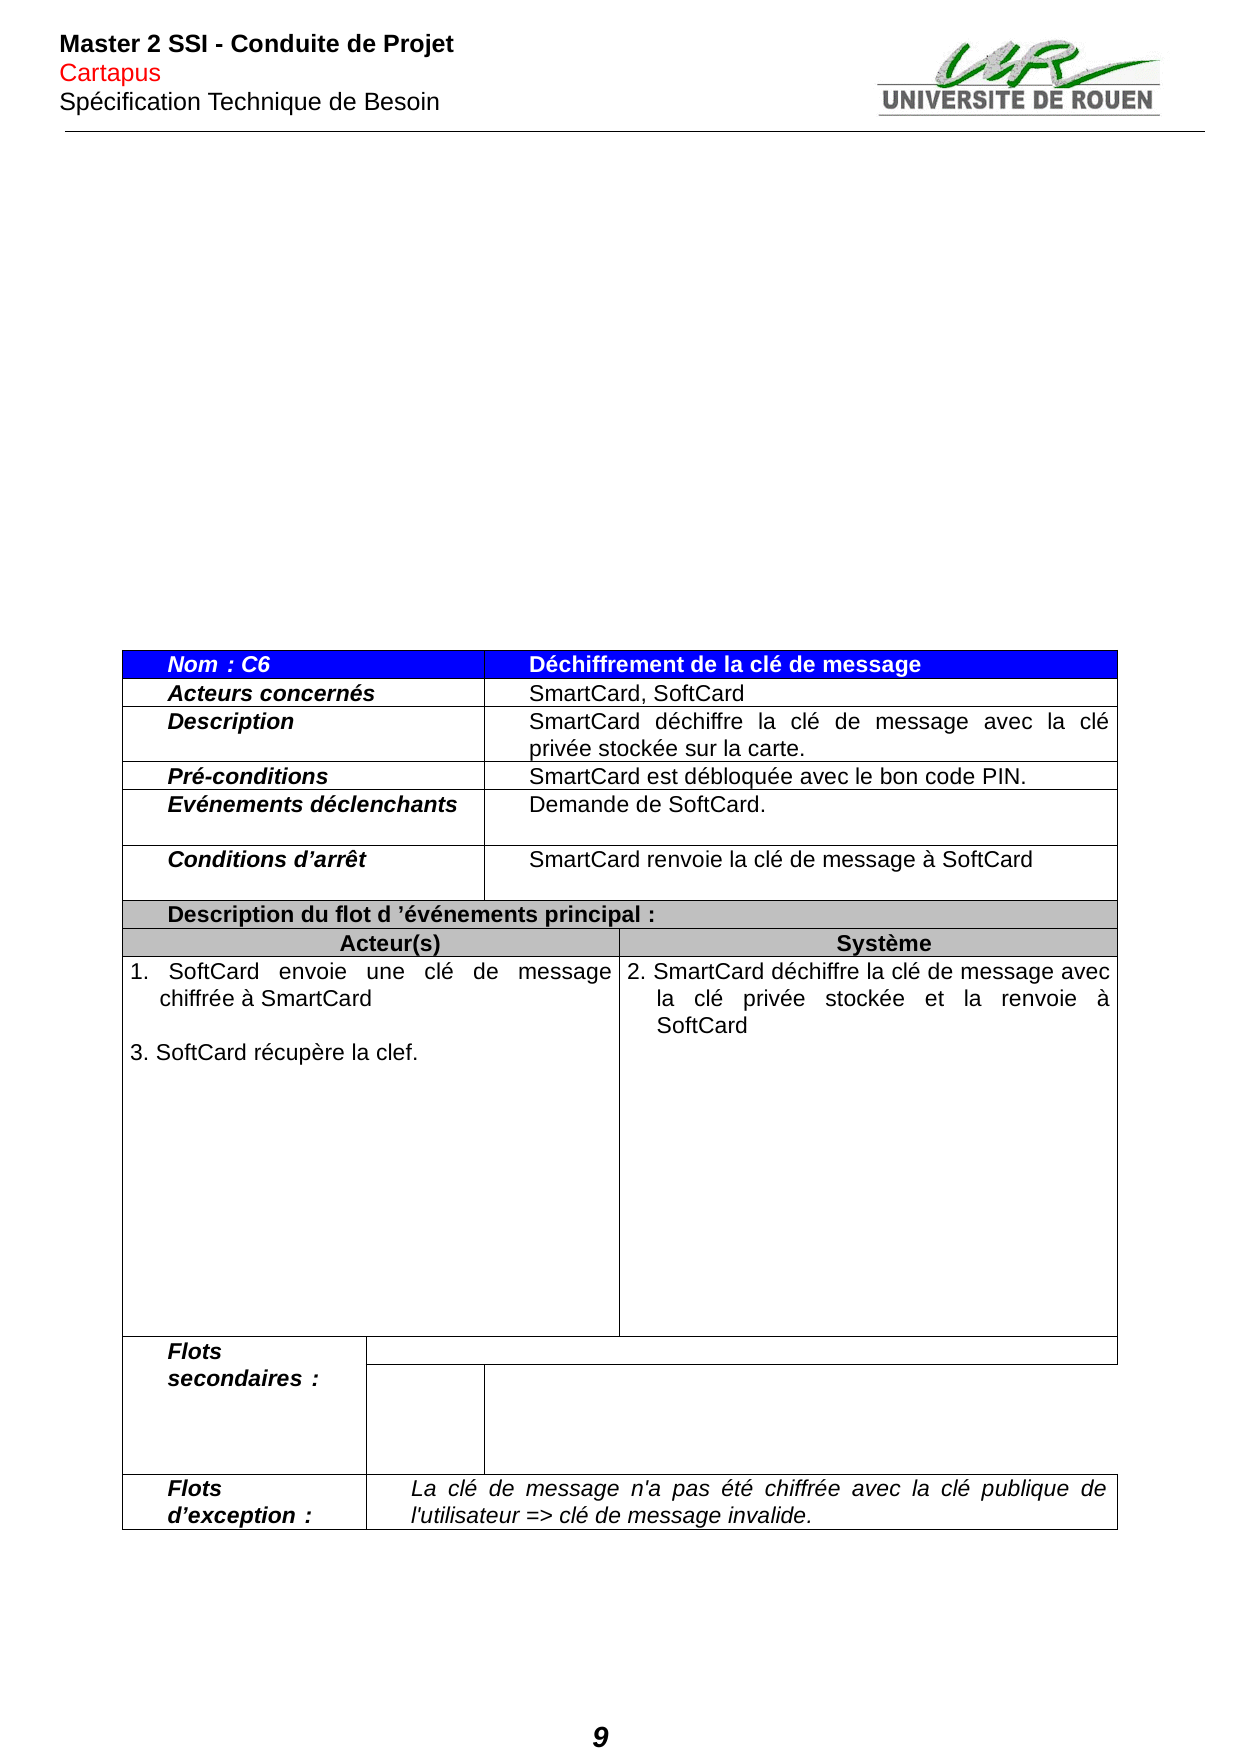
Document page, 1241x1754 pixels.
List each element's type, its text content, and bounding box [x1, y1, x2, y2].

table_cell Flots d’exception : [123, 1475, 366, 1529]
table_cell [367, 1337, 1117, 1364]
table_cell Description [123, 707, 484, 761]
table_cell SmartCard est débloquée avec le bon code PIN. [485, 762, 1117, 789]
table_cell [367, 1365, 484, 1474]
table_cell Système [620, 929, 1117, 956]
table_cell 2. SmartCard déchiffre la clé de message avec la clé privée stockée et la renvoie à SoftCard [620, 957, 1117, 1336]
table_cell Demande de SoftCard. [485, 790, 1117, 844]
picture [872, 32, 1170, 118]
table_cell [485, 1365, 1118, 1474]
table_cell La clé de message n'a pas été chiffrée avec la clé publique de l'utilisateur => clé de message invalide. [367, 1475, 1117, 1529]
table_cell SmartCard déchiffre la clé de message avec la clé privée stockée sur la carte. [485, 707, 1117, 761]
table_header Nom : C6 [123, 651, 484, 678]
table_cell Evénements déclenchants [123, 790, 484, 844]
table_cell Acteurs concernés [123, 679, 484, 706]
table_cell Flots secondaires : [123, 1337, 366, 1474]
table_cell SmartCard, SoftCard [485, 679, 1117, 706]
table_cell SmartCard renvoie la clé de message à SoftCard [485, 846, 1117, 900]
table_header Déchiffrement de la clé de message [485, 651, 1117, 678]
table_cell Pré-conditions [123, 762, 484, 789]
table_cell 1. SoftCard envoie une clé de message chiffrée à SmartCard 3. SoftCard récupère la clef. [123, 957, 619, 1336]
table_cell Conditions d’arrêt [123, 846, 484, 900]
table_cell Acteur(s) [123, 929, 619, 956]
table_cell Description du flot d ’événements principal : [123, 901, 1117, 928]
